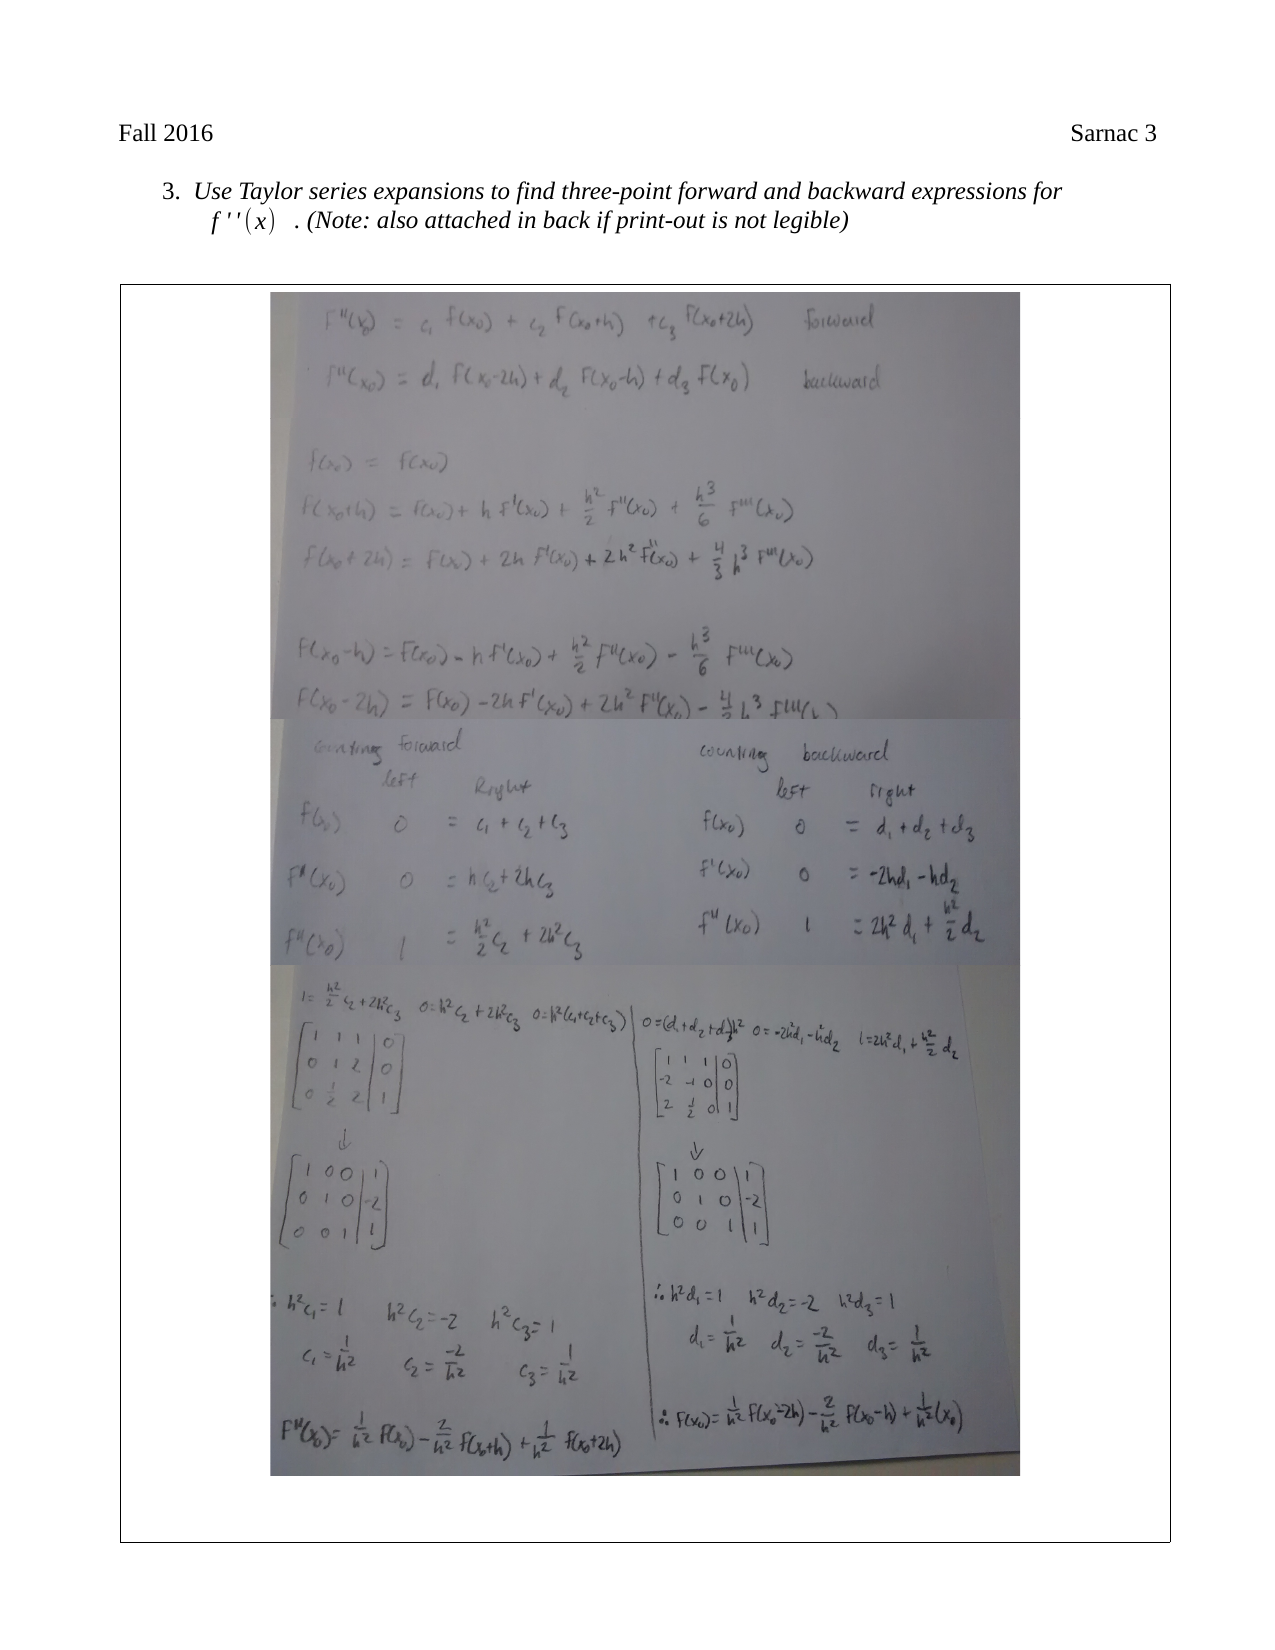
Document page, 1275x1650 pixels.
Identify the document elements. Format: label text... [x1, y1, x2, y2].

list [121, 285, 1170, 1542]
picture [270, 292, 1021, 307]
picture [270, 418, 1021, 1476]
list Use Taylor series expansions to find three-point forward and backward expressions for . (Note: also attached in back if print-out is not legible) [156, 176, 1157, 236]
